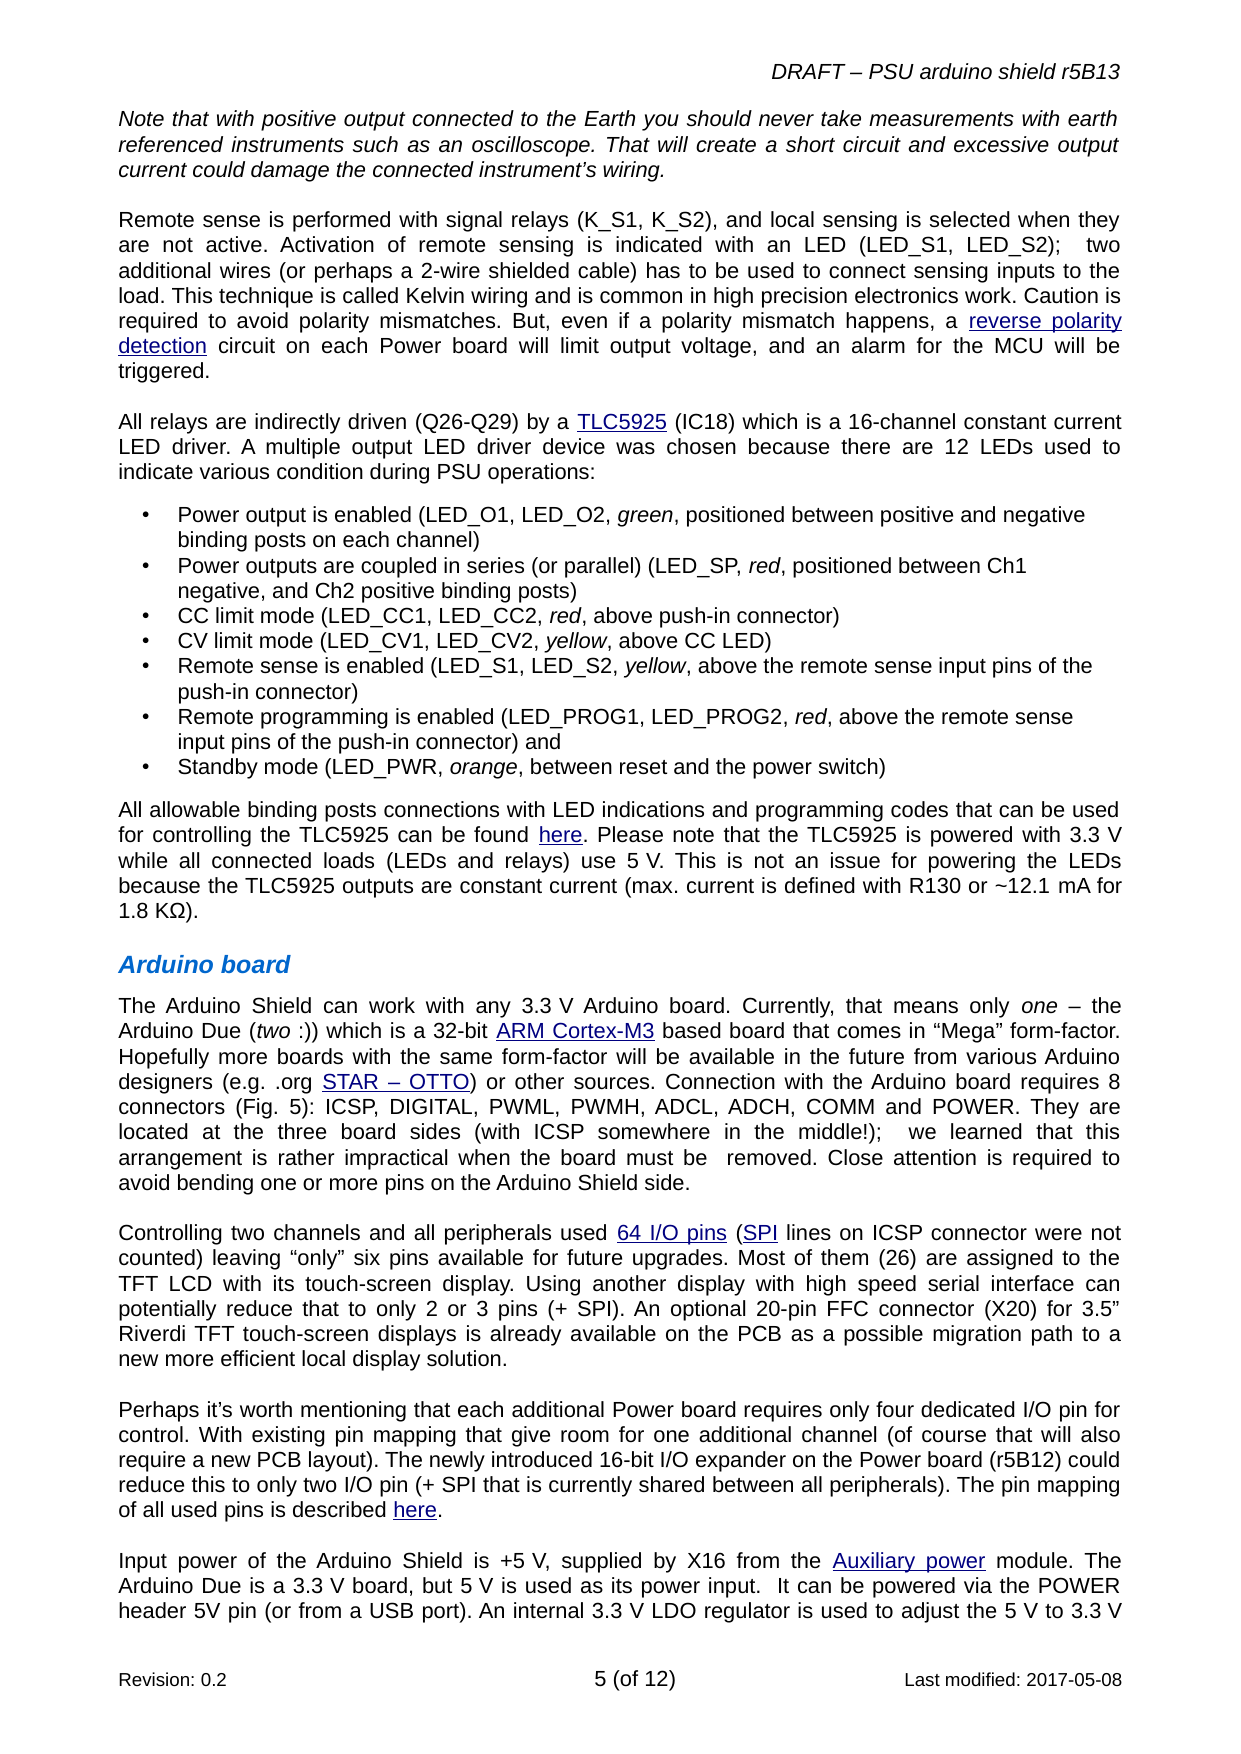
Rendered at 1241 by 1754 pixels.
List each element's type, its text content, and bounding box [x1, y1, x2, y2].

text Perhaps it’s worth mentioning that each additional Power board requires only four dedicated I/O pin for control. With existing pin mapping that give room for one additional channel (of course that will also require a new PCB layout). The newly introduced 16-bit I/O expander on the Power board (r5B12) could reduce this to only two I/O pin (+ SPI that is currently shared between all peripherals). The pin mapping of all used pins is described here. [118, 1397, 1122, 1523]
text All relays are indirectly driven (Q26-Q29) by a TLC5925 (IC18) which is a 16-channel constant current LED driver. A multiple output LED driver device was chosen because there are 12 LEDs used to indicate various condition during PSU operations: [118, 409, 1122, 484]
list Power outputs are coupled in series (or parallel) (LED_SP, red, positioned between Ch1 negative, and Ch2 positive binding posts) [142, 552, 1110, 603]
text Controlling two channels and all peripherals used 64 I/O pins (SPI lines on ICSP connector were not counted) leaving “only” six pins available for future upgrades. Most of them (26) are assigned to the TFT LCD with its touch-screen display. Using another display with high speed serial interface can potentially reduce that to only 2 or 3 pins (+ SPI). An optional 20-pin FFC connector (X20) for 3.5” Riverdi TFT touch-screen displays is already available on the PCB as a possible migration path to a new more efficient local display solution. [118, 1220, 1122, 1371]
list Standby mode (LED_PWR, orange, between reset and the power switch) [142, 754, 1110, 779]
text Note that with positive output connected to the Earth you should never take measurements with earth referenced instruments such as an oscilloscope. That will create a short circuit and excessive output current could damage the connected instrument’s wiring. [118, 106, 1122, 182]
list CC limit mode (LED_CC1, LED_CC2, red, above push-in connector) [142, 603, 1110, 628]
list Power output is enabled (LED_O1, LED_O2, green, positioned between positive and negative binding posts on each channel) [142, 502, 1110, 552]
subtitle Arduino board [118, 950, 1122, 978]
list CV limit mode (LED_CV1, LED_CV2, yellow, above CC LED) [142, 628, 1110, 653]
text The Arduino Shield can work with any 3.3 V Arduino board. Currently, that means only one – the Arduino Due (two :)) which is a 32-bit ARM Cortex-M3 based board that comes in “Mega” form-factor. Hopefully more boards with the same form-factor will be available in the future from various Arduino designers (e.g. .org STAR – OTTO) or other sources. Connection with the Arduino board requires 8 connectors (Fig. 5): ICSP, DIGITAL, PWML, PWMH, ADCL, ADCH, COMM and POWER. They are located at the three board sides (with ICSP somewhere in the middle!); we learned that this arrangement is rather impractical when the board must be removed. Close attention is required to avoid bending one or more pins on the Arduino Shield side. [118, 993, 1122, 1195]
list Remote sense is enabled (LED_S1, LED_S2, yellow, above the remote sense input pins of the push-in connector) [142, 653, 1110, 704]
text All allowable binding posts connections with LED indications and programming codes that can be used for controlling the TLC5925 can be found here. Please note that the TLC5925 is powered with 3.3 V while all connected loads (LEDs and relays) use 5 V. This is not an issue for powering the LEDs because the TLC5925 outputs are constant current (max. current is defined with R130 or ~12.1 mA for 1.8 KΩ). [118, 797, 1122, 923]
list Remote programming is enabled (LED_PROG1, LED_PROG2, red, above the remote sense input pins of the push-in connector) and [142, 704, 1110, 754]
text Input power of the Arduino Shield is +5 V, supplied by X16 from the Auxiliary power module. The Arduino Due is a 3.3 V board, but 5 V is used as its power input. It can be powered via the POWER header 5V pin (or from a USB port). An internal 3.3 V LDO regulator is used to adjust the 5 V to 3.3 V [118, 1548, 1122, 1623]
text Remote sense is performed with signal relays (K_S1, K_S2), and local sensing is selected when they are not active. Activation of remote sensing is indicated with an LED (LED_S1, LED_S2); two additional wires (or perhaps a 2-wire shielded cable) has to be used to connect sensing inputs to the load. This technique is called Kelvin wiring and is common in high precision electronics work. Caution is required to avoid polarity mismatches. But, even if a polarity mismatch happens, a reverse polarity detection circuit on each Power board will limit output voltage, and an alarm for the MCU will be triggered. [118, 207, 1122, 383]
